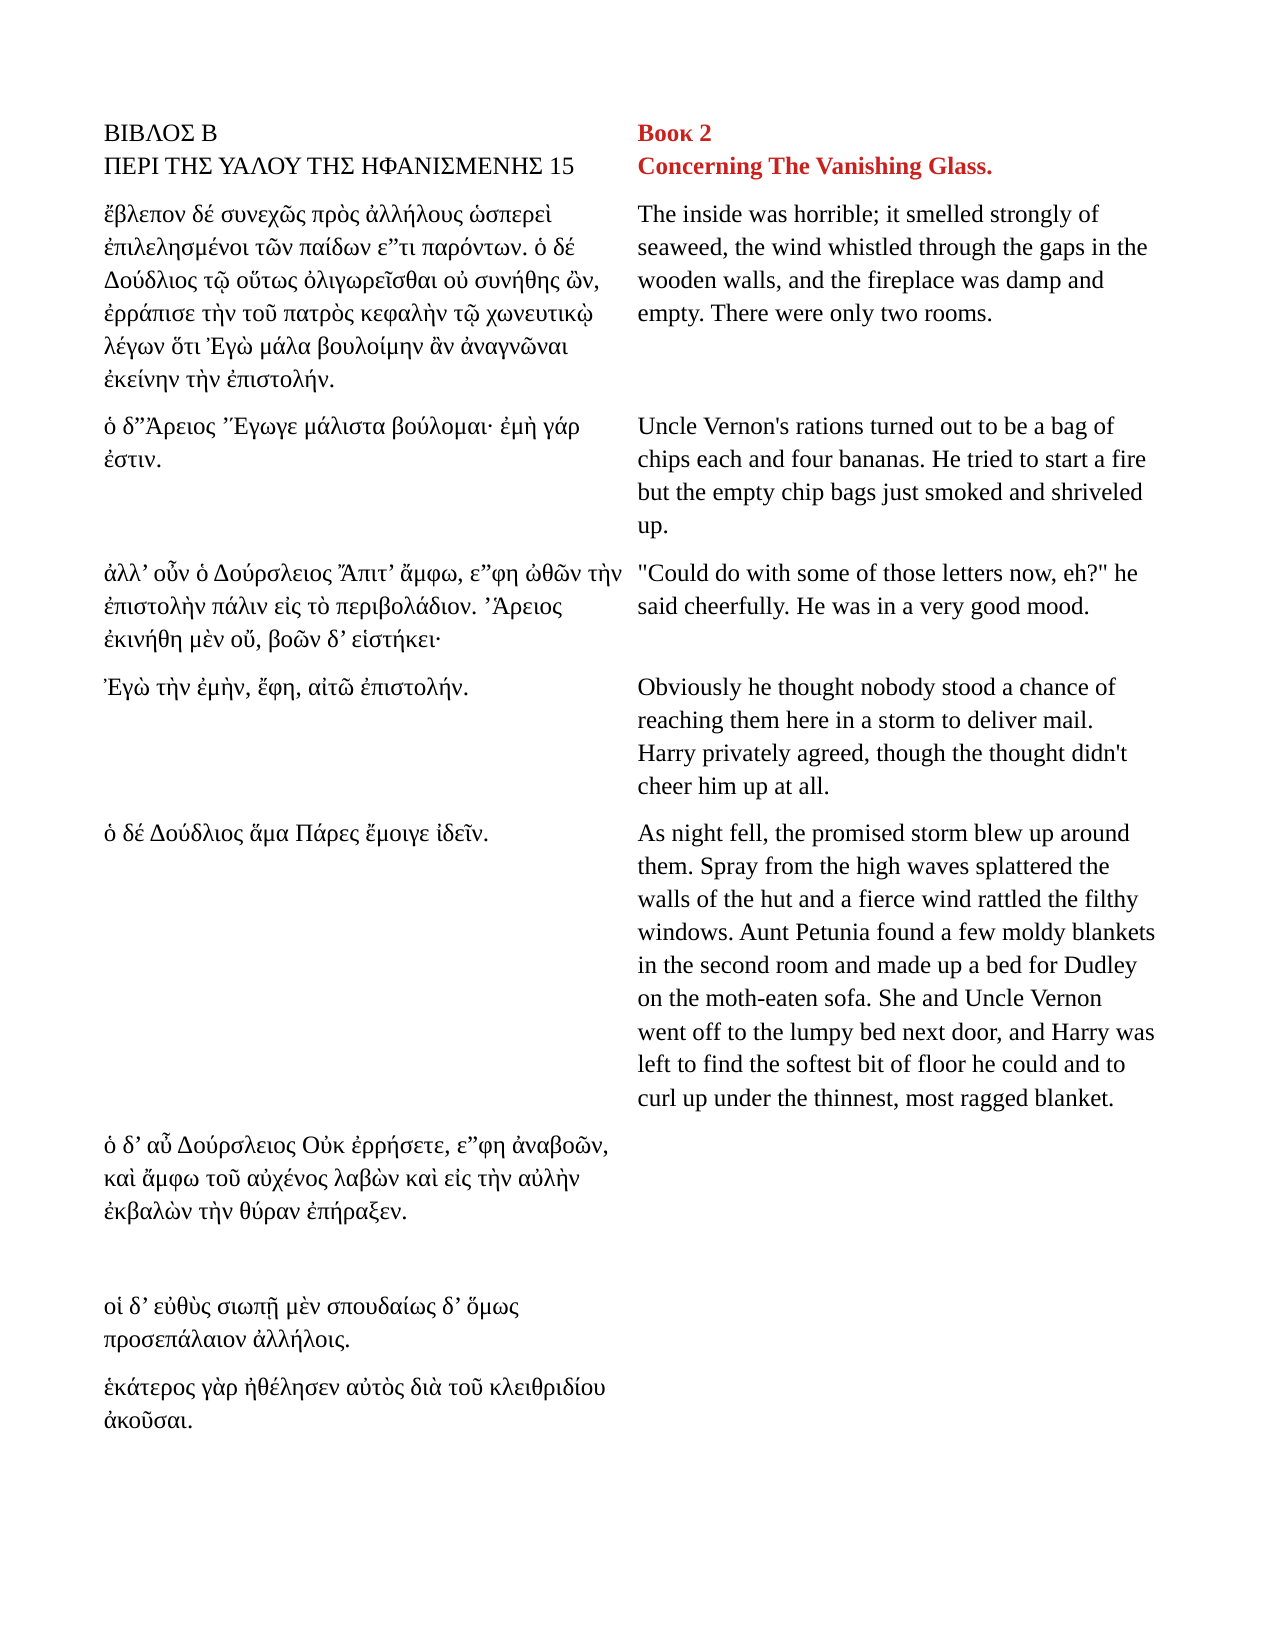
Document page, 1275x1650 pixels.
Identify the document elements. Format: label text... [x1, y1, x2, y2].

table_cell Obviously he thought nobody stood a chance of reaching them here in a storm to deliver mail. Harry privately agreed, though the thought didn't cheer him up at all. [638, 672, 1157, 818]
table_cell [638, 1130, 1157, 1244]
table_cell ἔβλεπον δέ συνεχῶς πρὸς ἀλλήλους ὡσπερεὶ ἐπιλελησμένοι τῶν παίδων ε”τι παρόντων. ὁ δέ Δούδλιος τῷ οὕτως ὀλιγωρεῖσθαι οὐ συνήθης ὢν, ἐρράπισε τὴν τοῦ πατρὸς κεφαλὴν τῷ χωνευτικῲ λέγων ὅτι Ἐγὼ μάλα βουλοίμην ἂν ἀναγνῶναι ἐκείνην τὴν ἐπιστολήν. [104, 199, 637, 411]
table_cell ἑκάτερος γὰρ ἠθέλησεν αὐτὸς διὰ τοῦ κλειθριδίου ἀκοῦσαι. [104, 1372, 637, 1453]
table_cell [104, 1244, 637, 1291]
table_header Βοοκ 2 Concerning The Vanishing Glass. [638, 118, 1157, 199]
table_cell ὁ δέ Δούδλιος ἅμα Πάρες ἔμοιγε ἰδεῖν. [104, 819, 637, 1130]
table_cell ἀλλ’ οὖν ὁ Δούρσλειος Ἄπιτ’ ἄμφω, ε”φη ὠθῶν τὴν ἐπιστολὴν πάλιν εἰς τὸ περιβολάδιον. ’Ἁρειος ἐκινήθη μὲν οὔ, βοῶν δ’ εἱστήκει· [104, 558, 637, 672]
table_cell "Could do with some of those letters now, eh?" he said cheerfully. He was in a very good mood. [638, 558, 1157, 672]
table_cell ὁ δ’ αὖ Δούρσλειος Οὐκ ἐρρήσετε, ε”φη ἀναβοῶν, καὶ ἄμφω τοῦ αὐχένος λαβὼν καὶ εἰς τὴν αὐλὴν ἐκβαλὼν τὴν θύραν ἐπήραξεν. [104, 1130, 637, 1244]
table_header ΒΙΒΛΟΣ Β ΠΕΡΙ ΤΗΣ ΥΑΛΟΥ ΤΗΣ ΗΦΑΝΙΣΜΕΝΗΣ 15 [104, 118, 637, 199]
table_cell The inside was horrible; it smelled strongly of seaweed, the wind whistled through the gaps in the wooden walls, and the fireplace was damp and empty. There were only two rooms. [638, 199, 1157, 411]
table_cell [638, 1291, 1157, 1372]
table_cell οἱ δ’ εὐθὺς σιωπῇ μὲν σπουδαίως δ’ ὅμως προσεπάλαιον ἀλλήλοις. [104, 1291, 637, 1372]
table_cell As night fell, the promised storm blew up around them. Spray from the high waves splattered the walls of the hut and a fierce wind rattled the filthy windows. Aunt Petunia found a few moldy blankets in the second room and made up a bed for Dudley on the moth-eaten sofa. She and Uncle Vernon went off to the lumpy bed next door, and Harry was left to find the softest bit of floor he could and to curl up under the thinnest, most ragged blanket. [638, 819, 1157, 1130]
table_cell Uncle Vernon's rations turned out to be a bag of chips each and four bananas. He tried to start a fire but the empty chip bags just smoked and shriveled up. [638, 411, 1157, 558]
table_cell Ἐγὼ τὴν ἐμὴν, ἔφη, αἰτῶ ἐπιστολήν. [104, 672, 637, 818]
table_cell [638, 1244, 1157, 1291]
table_cell [638, 1372, 1157, 1453]
table_cell ὁ δ”Ἀρειος ’Έγωγε μάλιστα βούλομαι· ἐμὴ γάρ ἐστιν. [104, 411, 637, 558]
